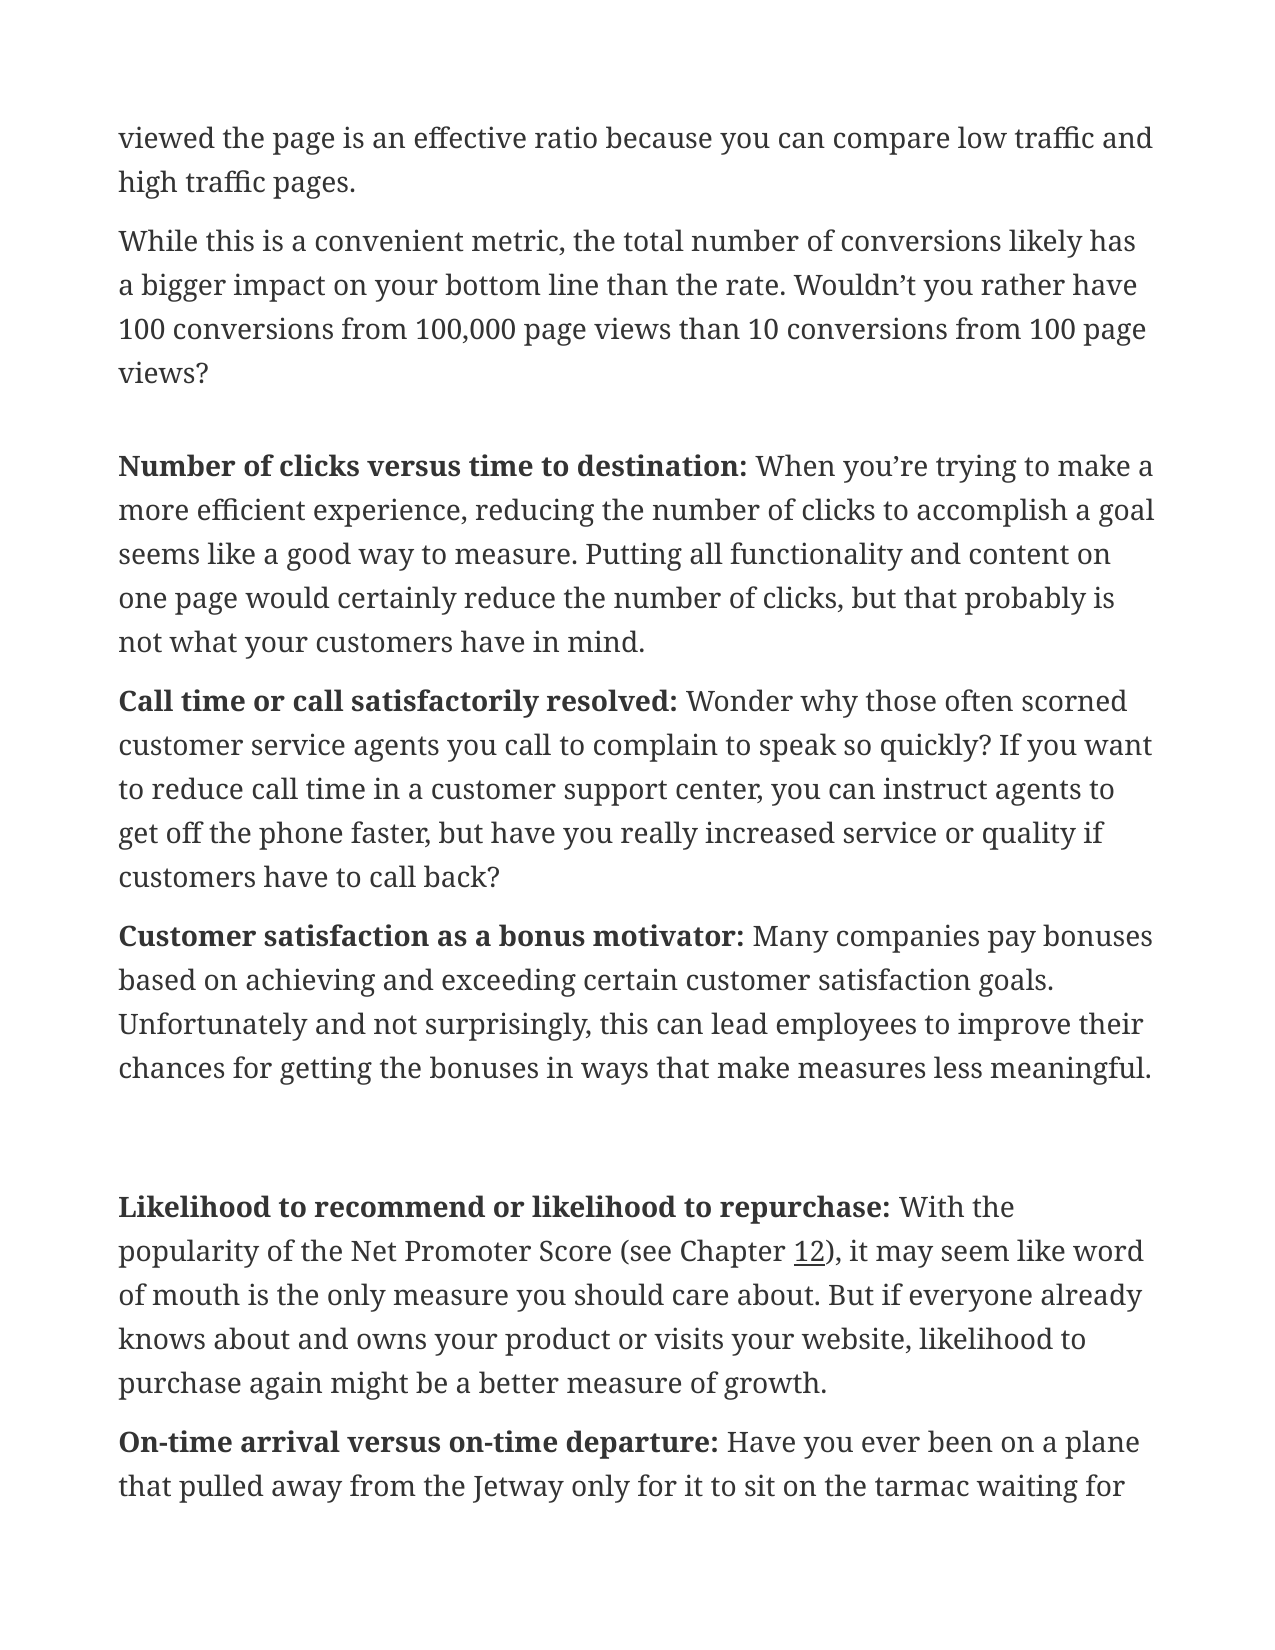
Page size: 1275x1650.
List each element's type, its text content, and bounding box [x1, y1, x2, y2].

text While this is a convenient metric, the total number of conversions likely has a bigger impact on your bottom line than the rate. Wouldn’t you rather have 100 conversions from 100,000 page views than 10 conversions from 100 page views? [118, 221, 1157, 391]
text Customer satisfaction as a bonus motivator: Many companies pay bonuses based on achieving and exceeding certain customer satisfaction goals. Unfortunately and not surprisingly, this can lead employees to improve their chances for getting the bonuses in ways that make measures less meaningful. [118, 916, 1157, 1086]
text Call time or call satisfactorily resolved: Wonder why those often scorned customer service agents you call to complain to speak so quickly? If you want to reduce call time in a customer support center, you can instruct agents to get off the phone faster, but have you really increased service or quality if customers have to call back? [118, 681, 1157, 896]
text viewed the page is an effective ratio because you can compare low traffic and high traffic pages. [118, 118, 1157, 201]
text Likelihood to recommend or likelihood to repurchase: With the popularity of the Net Promoter Score (see Chapter 12), it may seem like word of mouth is the only measure you should care about. But if everyone already knows about and owns your product or visits your website, likelihood to purchase again might be a better measure of growth. [118, 1187, 1157, 1402]
text Number of clicks versus time to destination: When you’re trying to make a more efficient experience, reducing the number of clicks to accomplish a goal seems like a good way to measure. Putting all functionality and content on one page would certainly reduce the number of clicks, but that probably is not what your customers have in mind. [118, 412, 1157, 661]
text On-time arrival versus on-time departure: Have you ever been on a plane that pulled away from the Jetway only for it to sit on the tarmac waiting for [118, 1422, 1157, 1505]
